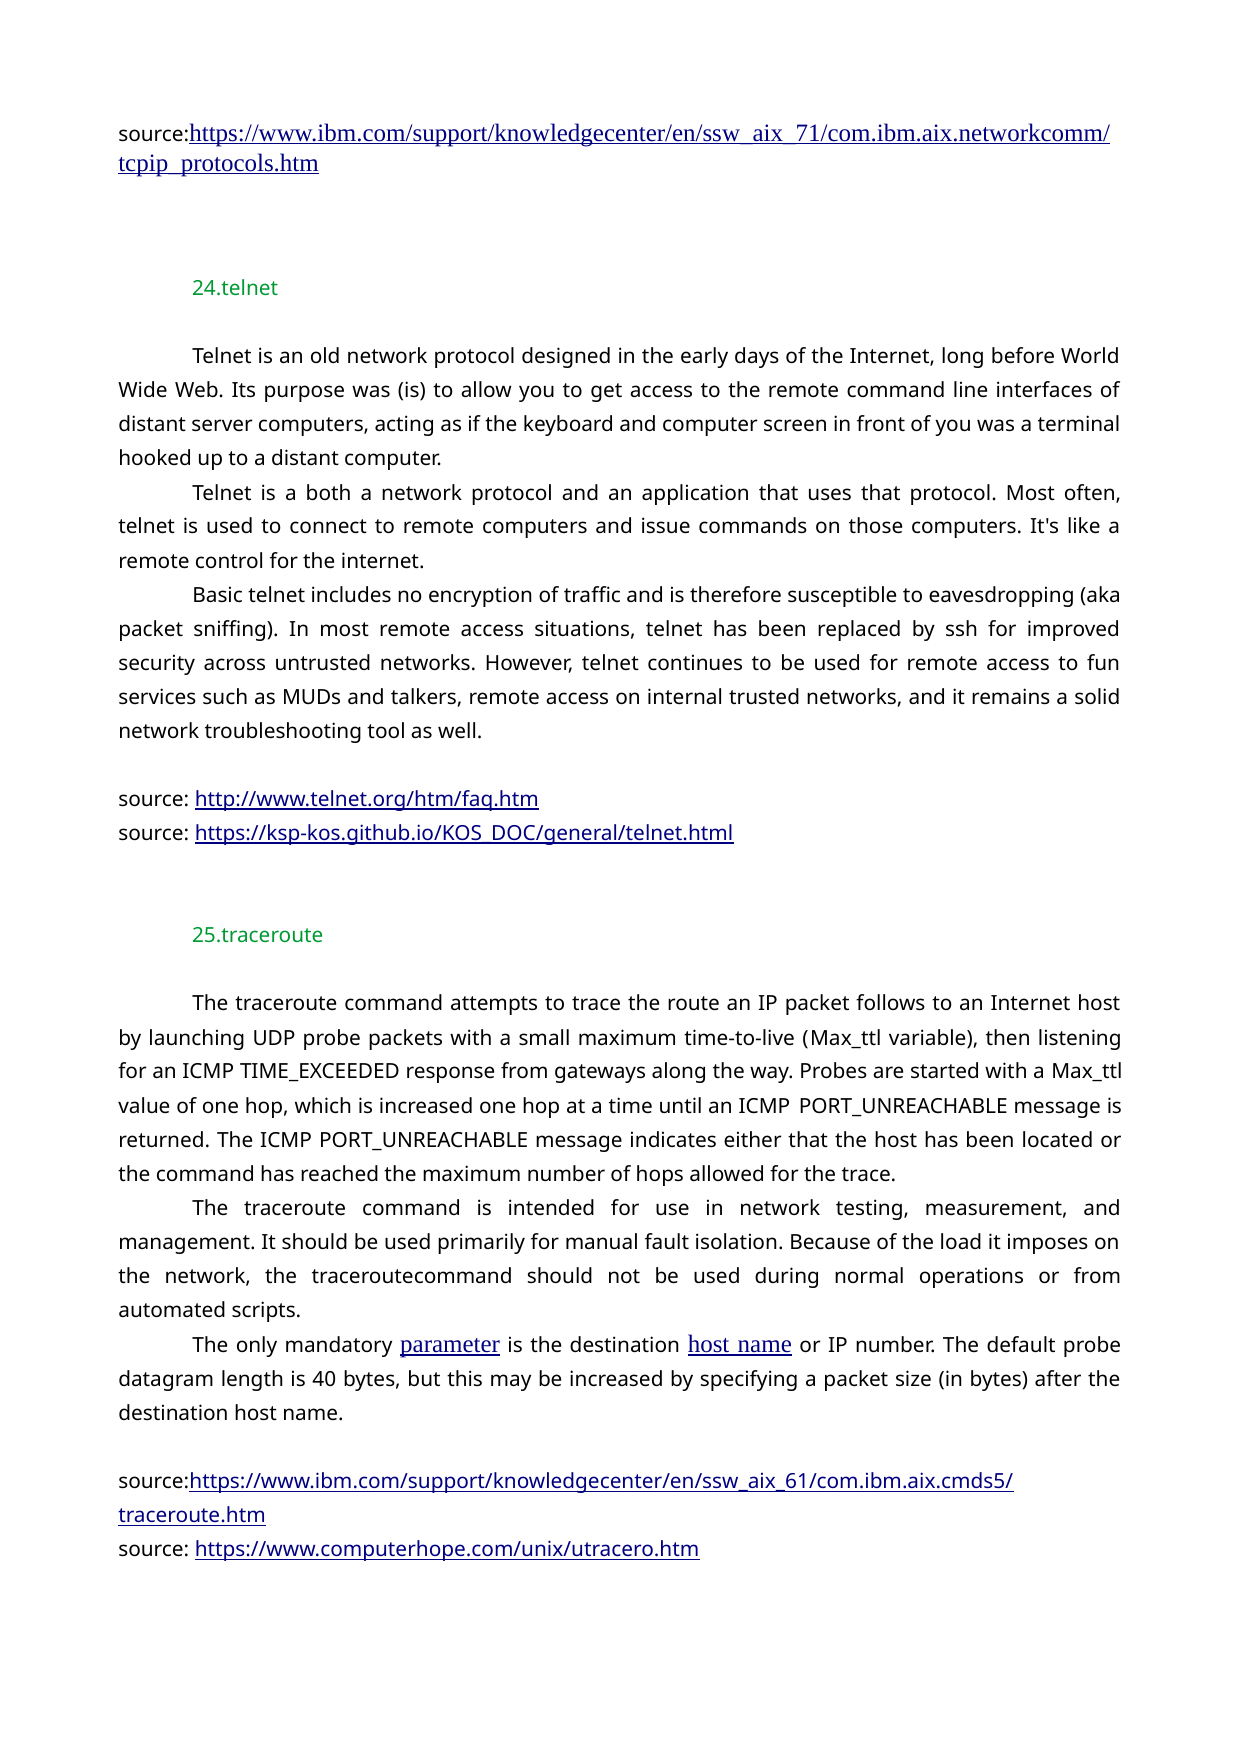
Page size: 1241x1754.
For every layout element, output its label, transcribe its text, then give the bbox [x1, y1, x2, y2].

text source:https://www.ibm.com/support/knowledgecenter/en/ssw_aix_61/com.ibm.aix.cmds5/traceroute.htm [118, 1466, 1122, 1529]
list telnet [118, 273, 1122, 302]
text Telnet is an old network protocol designed in the early days of the Internet, long before World Wide Web. Its purpose was (is) to allow you to get access to the remote command line interfaces of distant server computers, acting as if the keyboard and computer screen in front of you was a terminal hooked up to a distant computer. [118, 341, 1122, 472]
list traceroute [118, 920, 1122, 949]
text source:https://www.ibm.com/support/knowledgecenter/en/ssw_aix_71/com.ibm.aix.networkcomm/tcpip_protocols.htm [118, 118, 1122, 176]
text The traceroute command is intended for use in network testing, measurement, and management. It should be used primarily for manual fault isolation. Because of the load it imposes on the network, the traceroutecommand should not be used during normal operations or from automated scripts. [118, 1193, 1122, 1323]
text source: http://www.telnet.org/htm/faq.htm [118, 784, 1122, 813]
text The only mandatory parameter is the destination host name or IP number. The default probe datagram length is 40 bytes, but this may be increased by specifying a packet size (in bytes) after the destination host name. [118, 1329, 1122, 1427]
text The traceroute command attempts to trace the route an IP packet follows to an Internet host by launching UDP probe packets with a small maximum time-to-live (Max_ttl variable), then listening for an ICMP TIME_EXCEEDED response from gateways along the way. Probes are started with a Max_ttl value of one hop, which is increased one hop at a time until an ICMP PORT_UNREACHABLE message is returned. The ICMP PORT_UNREACHABLE message indicates either that the host has been located or the command has reached the maximum number of hops allowed for the trace. [118, 988, 1122, 1187]
text source: https://ksp-kos.github.io/KOS_DOC/general/telnet.html [118, 818, 1122, 847]
text Basic telnet includes no encryption of traffic and is therefore susceptible to eavesdropping (aka packet sniffing). In most remote access situations, telnet has been replaced by ssh for improved security across untrusted networks. However, telnet continues to be used for remote access to fun services such as MUDs and talkers, remote access on internal trusted networks, and it remains a solid network troubleshooting tool as well. [118, 580, 1122, 744]
text Telnet is a both a network protocol and an application that uses that protocol. Most often, telnet is used to connect to remote computers and issue commands on those computers. It's like a remote control for the internet. [118, 478, 1122, 574]
text source: https://www.computerhope.com/unix/utracero.htm [118, 1534, 1122, 1563]
